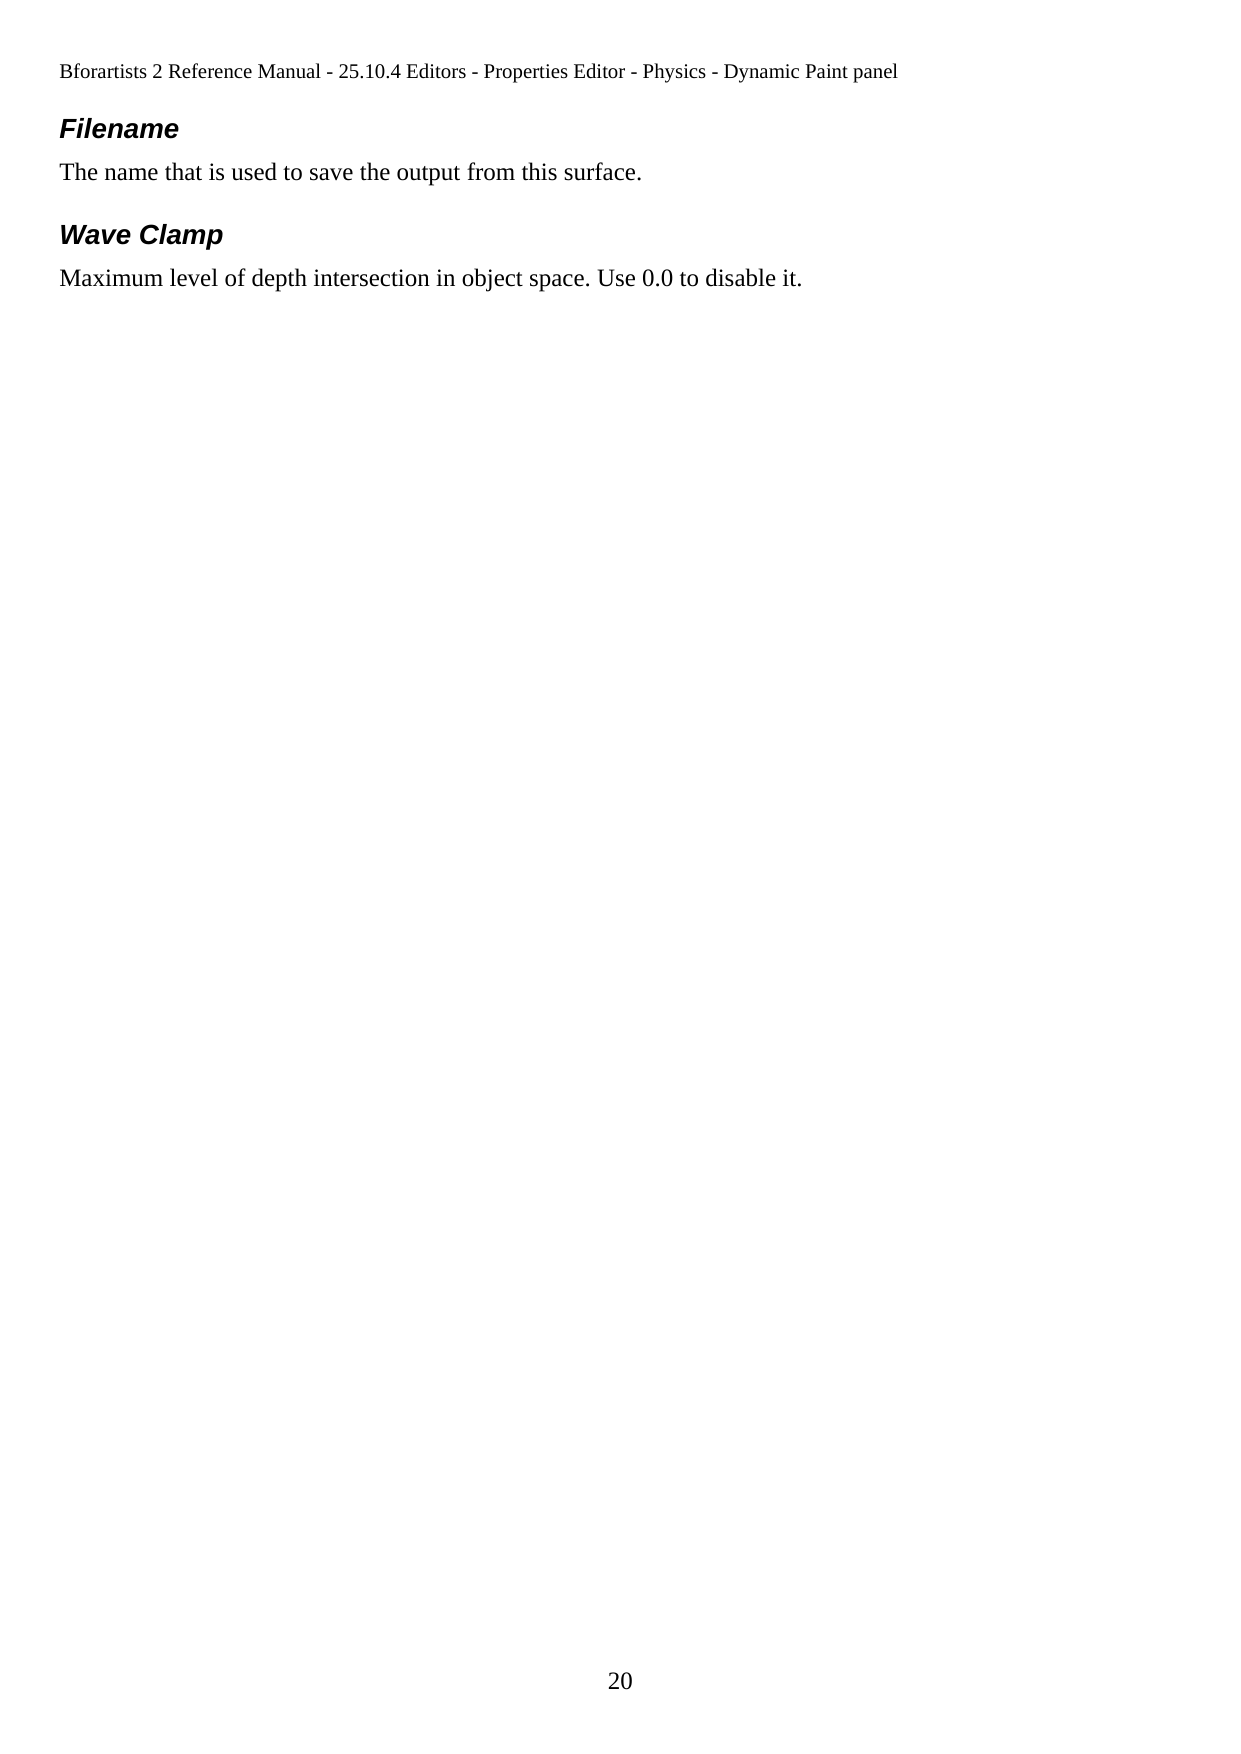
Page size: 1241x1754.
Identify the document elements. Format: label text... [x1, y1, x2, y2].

subtitle Wave Clamp [59, 218, 1181, 250]
text The name that is used to save the output from this surface. [59, 157, 1181, 186]
text Maximum level of depth intersection in object space. Use 0.0 to disable it. [59, 263, 1181, 292]
subtitle Filename [59, 113, 1181, 144]
